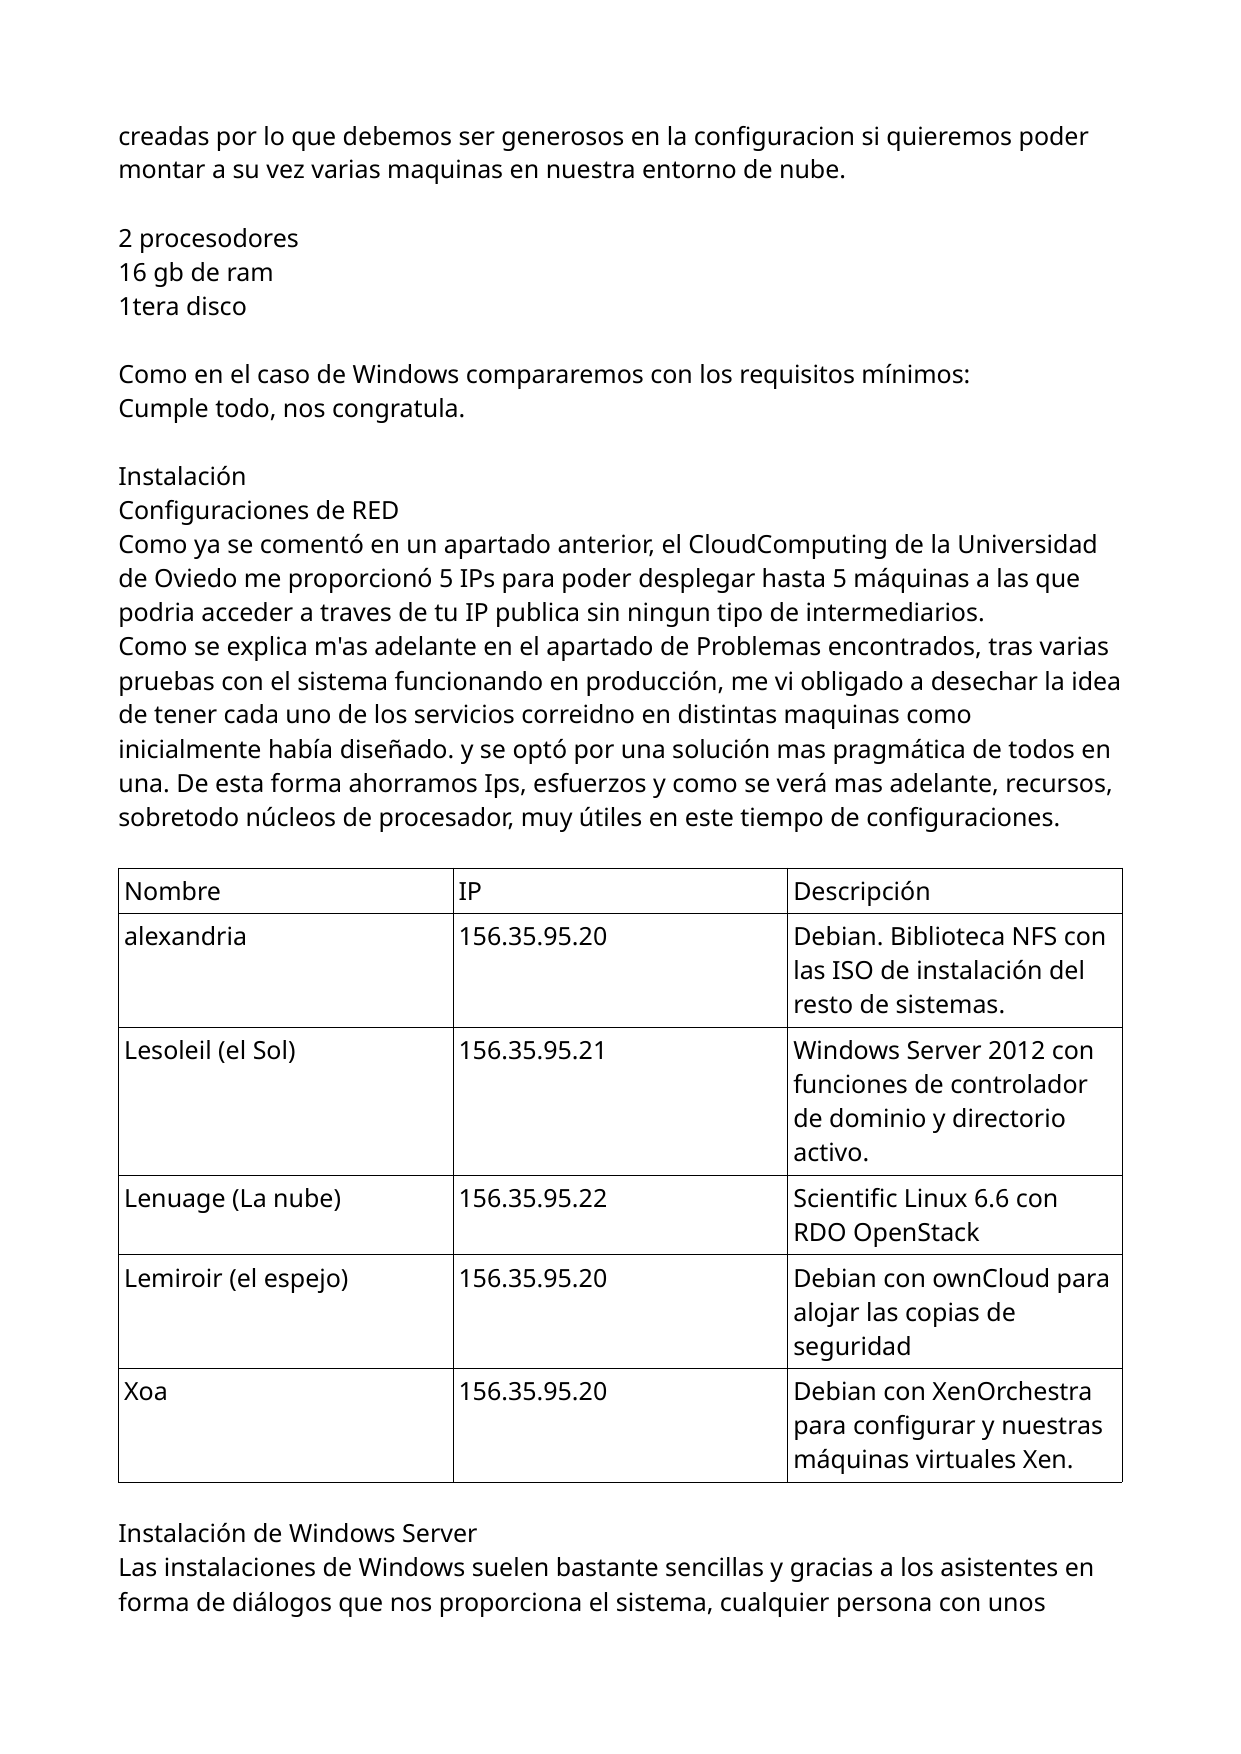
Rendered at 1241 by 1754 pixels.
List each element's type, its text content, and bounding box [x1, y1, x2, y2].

table_cell 156.35.95.20 [454, 1255, 787, 1368]
text Configuraciones de RED [118, 493, 1122, 527]
text 16 gb de ram [118, 254, 1122, 288]
table_cell 156.35.95.22 [454, 1176, 787, 1254]
table_cell 156.35.95.21 [454, 1028, 787, 1175]
text Las instalaciones de Windows suelen bastante sencillas y gracias a los asistentes en forma de diálogos que nos proporciona el sistema, cualquier persona con unos [118, 1550, 1122, 1618]
table_cell 156.35.95.20 [454, 1369, 787, 1482]
table_cell 156.35.95.20 [454, 914, 787, 1027]
table_header IP [454, 869, 787, 913]
table_header Descripción [788, 869, 1122, 913]
text 1tera disco [118, 288, 1122, 322]
text Como en el caso de Windows compararemos con los requisitos mínimos: [118, 357, 1122, 391]
text Instalación de Windows Server [118, 1516, 1122, 1550]
table_cell Debian con ownCloud para alojar las copias de seguridad [788, 1255, 1122, 1368]
text Como ya se comentó en un apartado anterior, el CloudComputing de la Universidad de Oviedo me proporcionó 5 IPs para poder desplegar hasta 5 máquinas a las que podria acceder a traves de tu IP publica sin ningun tipo de intermediarios. [118, 527, 1122, 629]
text Instalación [118, 459, 1122, 493]
text Como se explica m'as adelante en el apartado de Problemas encontrados, tras varias pruebas con el sistema funcionando en producción, me vi obligado a desechar la idea de tener cada uno de los servicios correidno en distintas maquinas como inicialmente había diseñado. y se optó por una solución mas pragmática de todos en una. De esta forma ahorramos Ips, esfuerzos y como se verá mas adelante, recursos, sobretodo núcleos de procesador, muy útiles en este tiempo de configuraciones. [118, 629, 1122, 833]
text creadas por lo que debemos ser generosos en la configuracion si quieremos poder montar a su vez varias maquinas en nuestra entorno de nube. [118, 118, 1122, 186]
table_cell Scientific Linux 6.6 con RDO OpenStack [788, 1176, 1122, 1254]
text 2 procesodores [118, 220, 1122, 254]
table_cell Debian con XenOrchestra para configurar y nuestras máquinas virtuales Xen. [788, 1369, 1122, 1482]
table_cell alexandria [119, 914, 453, 1027]
table_cell Xoa [119, 1369, 453, 1482]
table_cell Lesoleil (el Sol) [119, 1028, 453, 1175]
table_cell Windows Server 2012 con funciones de controlador de dominio y directorio activo. [788, 1028, 1122, 1175]
table_cell Lenuage (La nube) [119, 1176, 453, 1254]
table_header Nombre [119, 869, 453, 913]
table_cell Debian. Biblioteca NFS con las ISO de instalación del resto de sistemas. [788, 914, 1122, 1027]
text Cumple todo, nos congratula. [118, 391, 1122, 425]
table_cell Lemiroir (el espejo) [119, 1255, 453, 1368]
